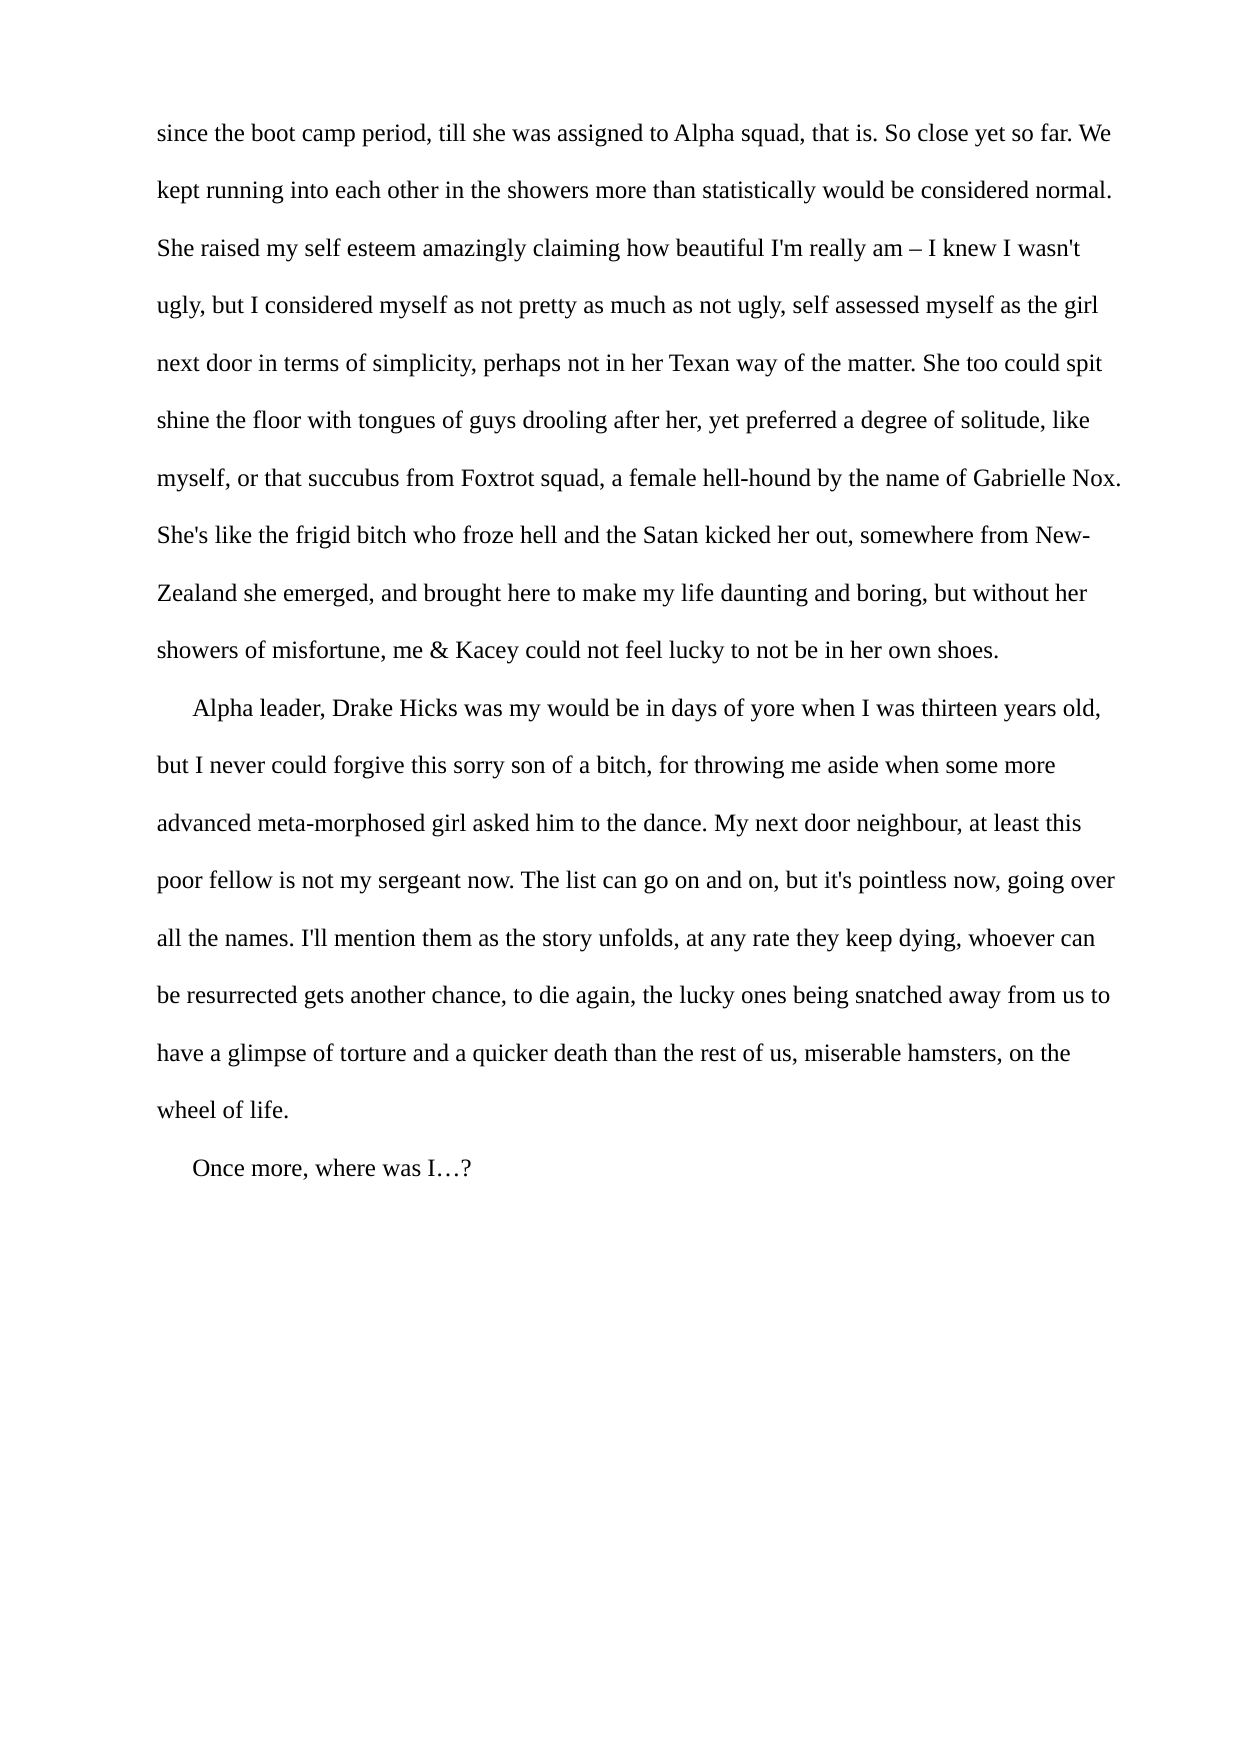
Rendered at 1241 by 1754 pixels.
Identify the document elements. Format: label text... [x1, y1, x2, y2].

text Alpha leader, Drake Hicks was my would be in days of yore when I was thirteen years old, but I never could forgive this sorry son of a bitch, for throwing me aside when some more advanced meta-morphosed girl asked him to the dance. My next door neighbour, at least this poor fellow is not my sergeant now. The list can go on and on, but it's pointless now, going over all the names. I'll mention them as the story unfolds, at any rate they keep dying, whoever can be resurrected gets another chance, to die again, the lucky ones being snatched away from us to have a glimpse of torture and a quicker death than the rest of us, miserable hamsters, on the wheel of life. [157, 693, 1122, 1124]
text She raised my self esteem amazingly claiming how beautiful I'm really am – I knew I wasn't ugly, but I considered myself as not pretty as much as not ugly, self assessed myself as the girl next door in terms of simplicity, perhaps not in her Texan way of the matter. She too could spit shine the floor with tongues of guys drooling after her, yet preferred a degree of solitude, like myself, or that succubus from Foxtrot squad, a female hell-hound by the name of Gabrielle Nox. She's like the frigid bitch who froze hell and the Satan kicked her out, somewhere from New-Zealand she emerged, and brought here to make my life daunting and boring, but without her showers of misfortune, me & Kacey could not feel lucky to not be in her own shoes. [157, 233, 1122, 664]
text since the boot camp period, till she was assigned to Alpha squad, that is. So close yet so far. We kept running into each other in the showers more than statistically would be considered normal. [157, 118, 1122, 204]
text Once more, where was I…? [157, 1153, 1122, 1182]
